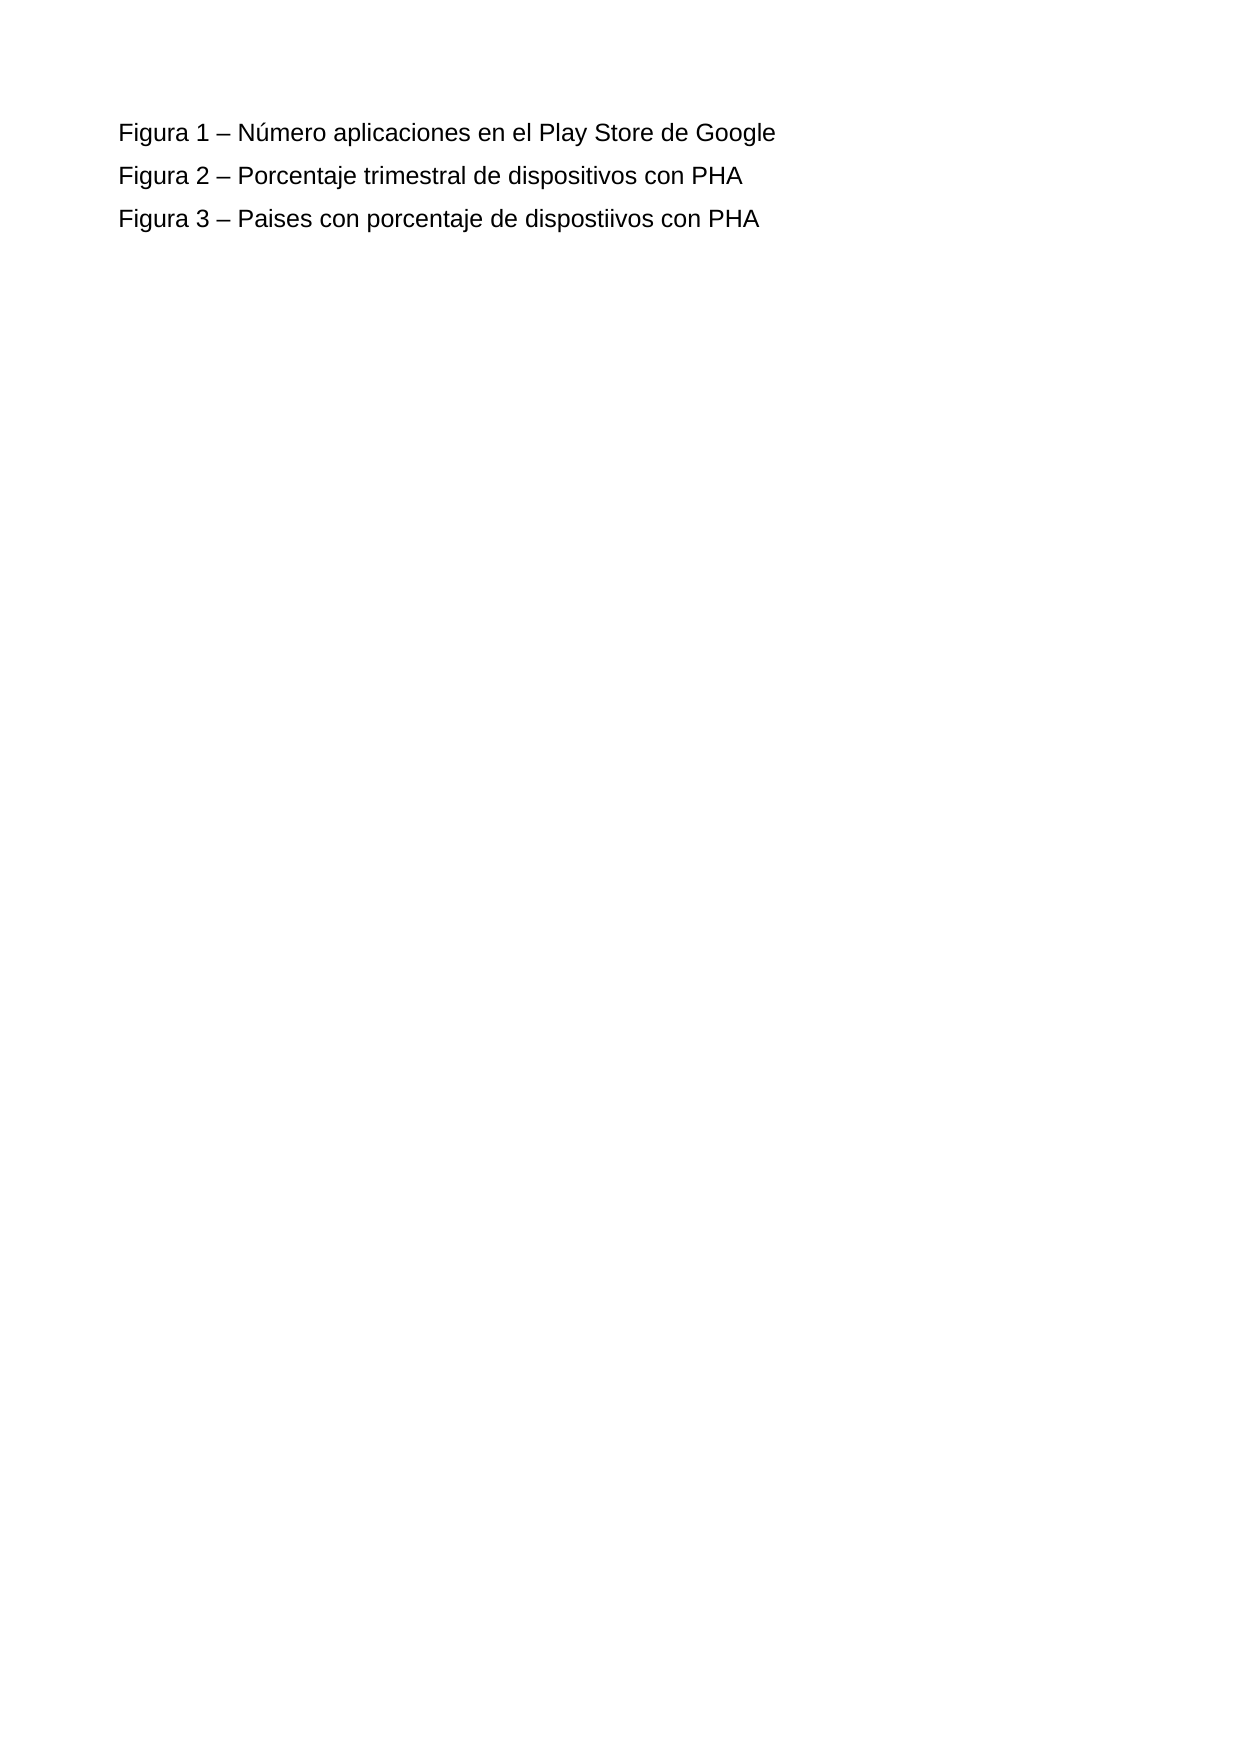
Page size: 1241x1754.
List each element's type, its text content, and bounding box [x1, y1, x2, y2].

text Figura 3 – Paises con porcentaje de dispostiivos con PHA [118, 204, 1122, 233]
text Figura 2 – Porcentaje trimestral de dispositivos con PHA [118, 161, 1122, 190]
text Figura 1 – Número aplicaciones en el Play Store de Google [118, 118, 1122, 147]
